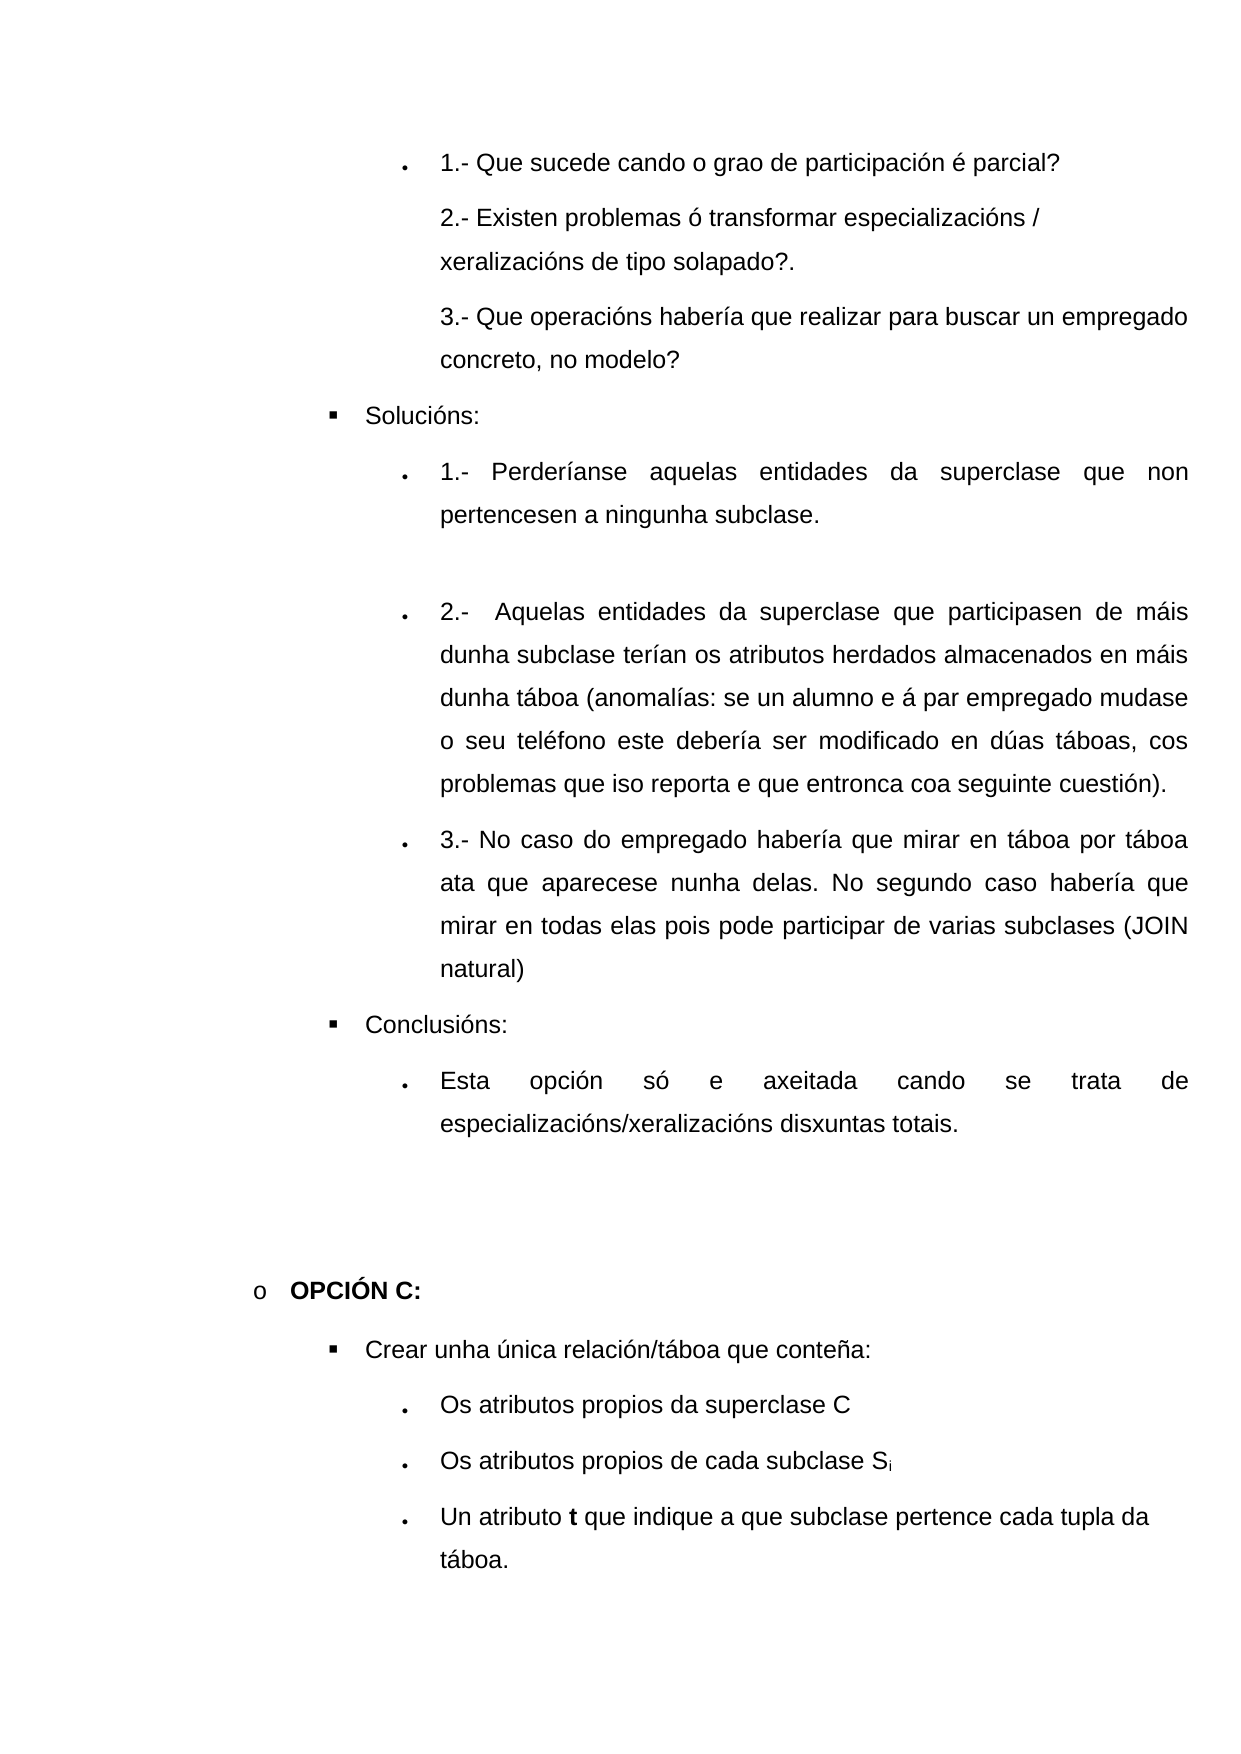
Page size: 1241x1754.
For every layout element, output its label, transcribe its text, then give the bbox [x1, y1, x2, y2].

list OPCIÓN C: [252, 1276, 1190, 1307]
list 1.- Perderíanse aquelas entidades da superclase que non pertencesen a ningunha subclase. [402, 457, 1190, 528]
list Os atributos propios da superclase C [402, 1390, 1190, 1419]
list 2.- Aquelas entidades da superclase que participasen de máis dunha subclase terían os atributos herdados almacenados en máis dunha táboa (anomalías: se un alumno e á par empregado mudase o seu teléfono este debería ser modificado en dúas táboas, cos problemas que iso reporta e que entronca coa seguinte cuestión). [402, 597, 1190, 798]
list Conclusións: [327, 1010, 1190, 1039]
list Crear unha única relación/táboa que conteña: [327, 1335, 1190, 1363]
list 1.- Que sucede cando o grao de participación é parcial? [402, 148, 1190, 176]
list Esta opción só e axeitada cando se trata de especializacións/xeralizacións disxuntas totais. [402, 1066, 1190, 1138]
list Solucións: [327, 401, 1190, 430]
text 2.- Existen problemas ó transformar especializacións / xeralizacións de tipo solapado?. [440, 203, 1190, 275]
list Os atributos propios de cada subclase Si [402, 1446, 1190, 1475]
text 3.- Que operacións habería que realizar para buscar un empregado concreto, no modelo? [440, 302, 1190, 374]
list Un atributo t que indique a que subclase pertence cada tupla da táboa. [402, 1502, 1190, 1574]
list 3.- No caso do empregado habería que mirar en táboa por táboa ata que aparecese nunha delas. No segundo caso habería que mirar en todas elas pois pode participar de varias subclases (JOIN natural) [402, 825, 1190, 983]
